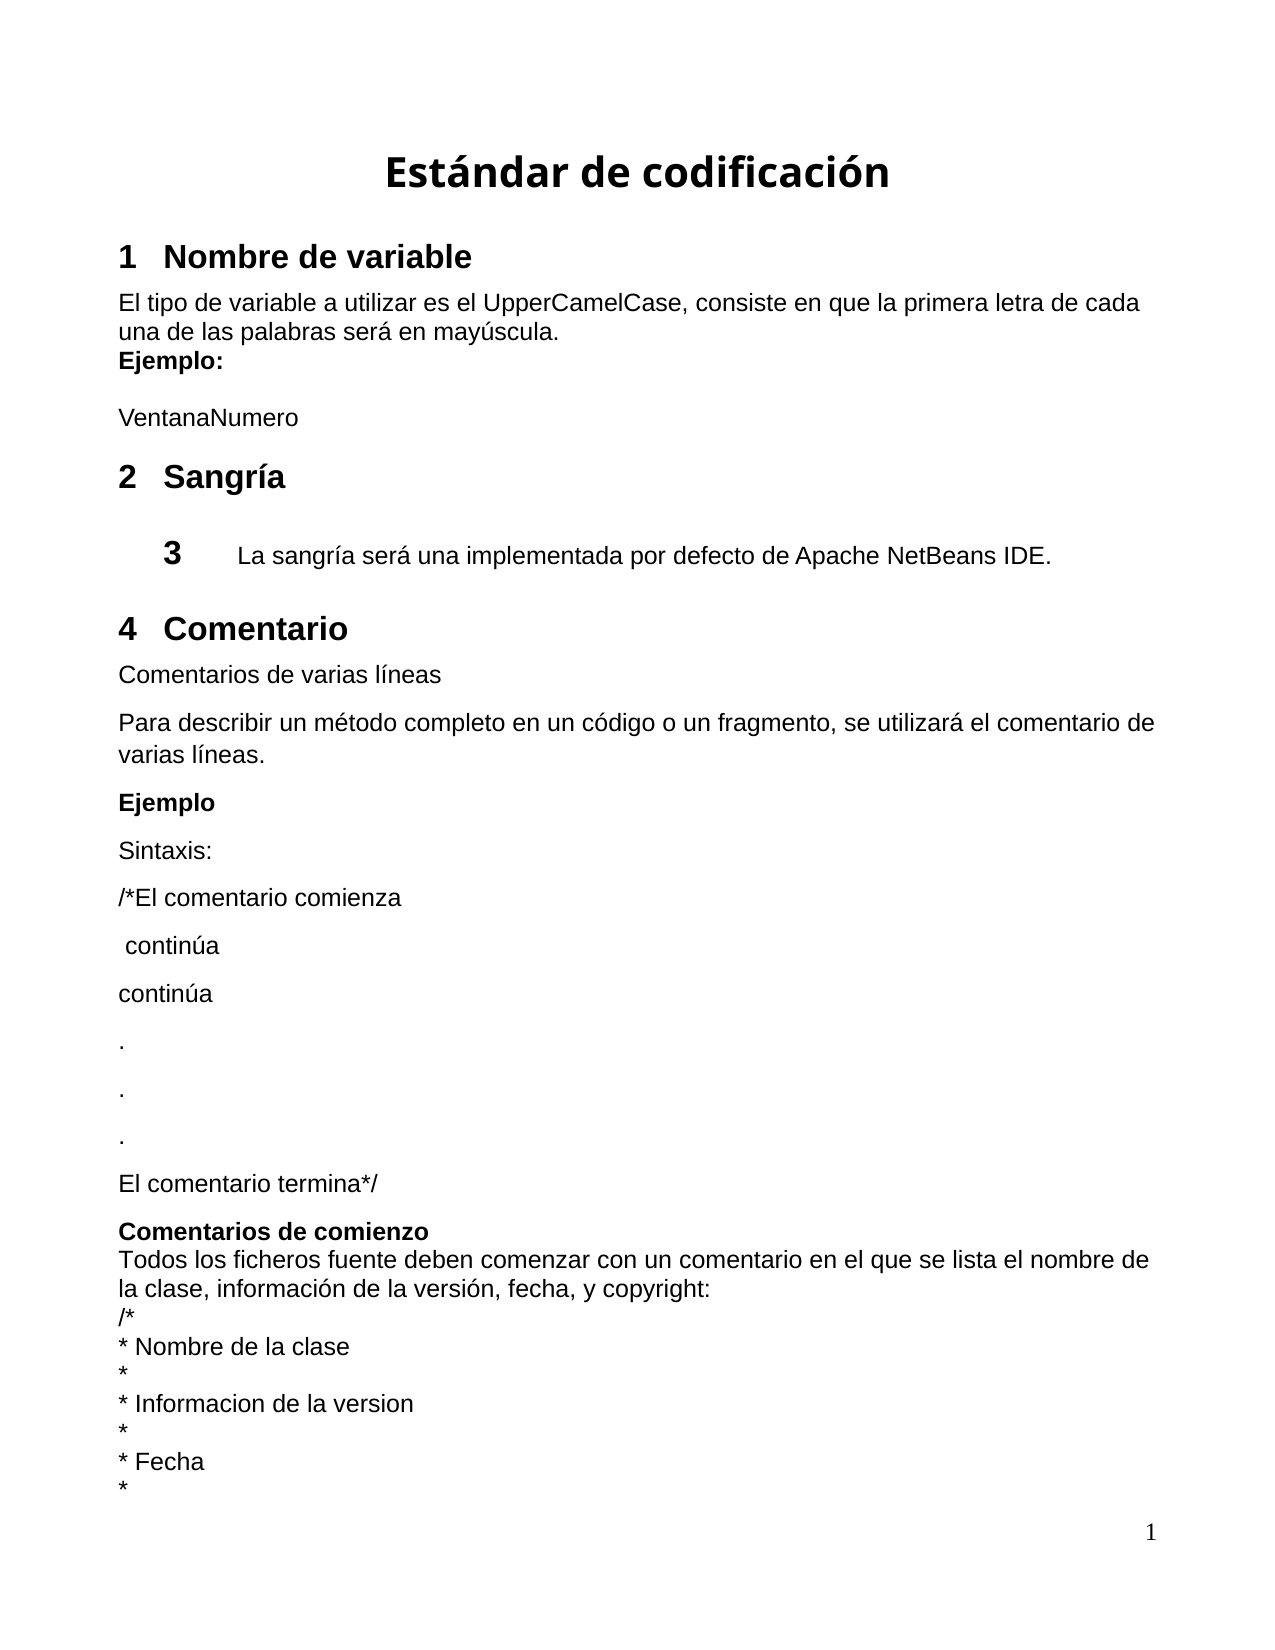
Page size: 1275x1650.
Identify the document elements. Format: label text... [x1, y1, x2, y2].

text Comentarios de varias líneas [118, 660, 1157, 689]
subtitle Comentario [118, 609, 1157, 647]
text VentanaNumero [118, 403, 1157, 432]
text /*El comentario comienza [118, 883, 1157, 912]
subtitle La sangría será una implementada por defecto de Apache NetBeans IDE. [163, 533, 1157, 571]
text la clase, información de la versión, fecha, y copyright: [118, 1274, 1157, 1303]
text Estándar de codificación [118, 143, 1157, 200]
text * [118, 1475, 1157, 1504]
text . [118, 1074, 1157, 1102]
subtitle Sangría [118, 457, 1157, 496]
text * Informacion de la version [118, 1389, 1157, 1418]
text * [118, 1418, 1157, 1447]
text * Fecha [118, 1447, 1157, 1475]
text * Nombre de la clase [118, 1332, 1157, 1360]
text . [118, 1026, 1157, 1055]
text continúa [118, 978, 1157, 1007]
text continúa [118, 931, 1157, 960]
text Ejemplo [118, 788, 1157, 817]
text . [118, 1121, 1157, 1150]
subtitle Nombre de variable [118, 237, 1157, 276]
text El comentario termina*/ [118, 1169, 1157, 1198]
text /* [118, 1303, 1157, 1332]
text * [118, 1360, 1157, 1389]
text Comentarios de comienzo [118, 1217, 1157, 1245]
text Todos los ficheros fuente deben comenzar con un comentario en el que se lista el nombre de [118, 1245, 1157, 1274]
text Para describir un método completo en un código o un fragmento, se utilizará el comentario de varias líneas. [118, 707, 1157, 769]
text El tipo de variable a utilizar es el UpperCamelCase, consiste en que la primera letra de cada una de las palabras será en mayúscula. Ejemplo: [118, 288, 1157, 374]
text Sintaxis: [118, 836, 1157, 864]
